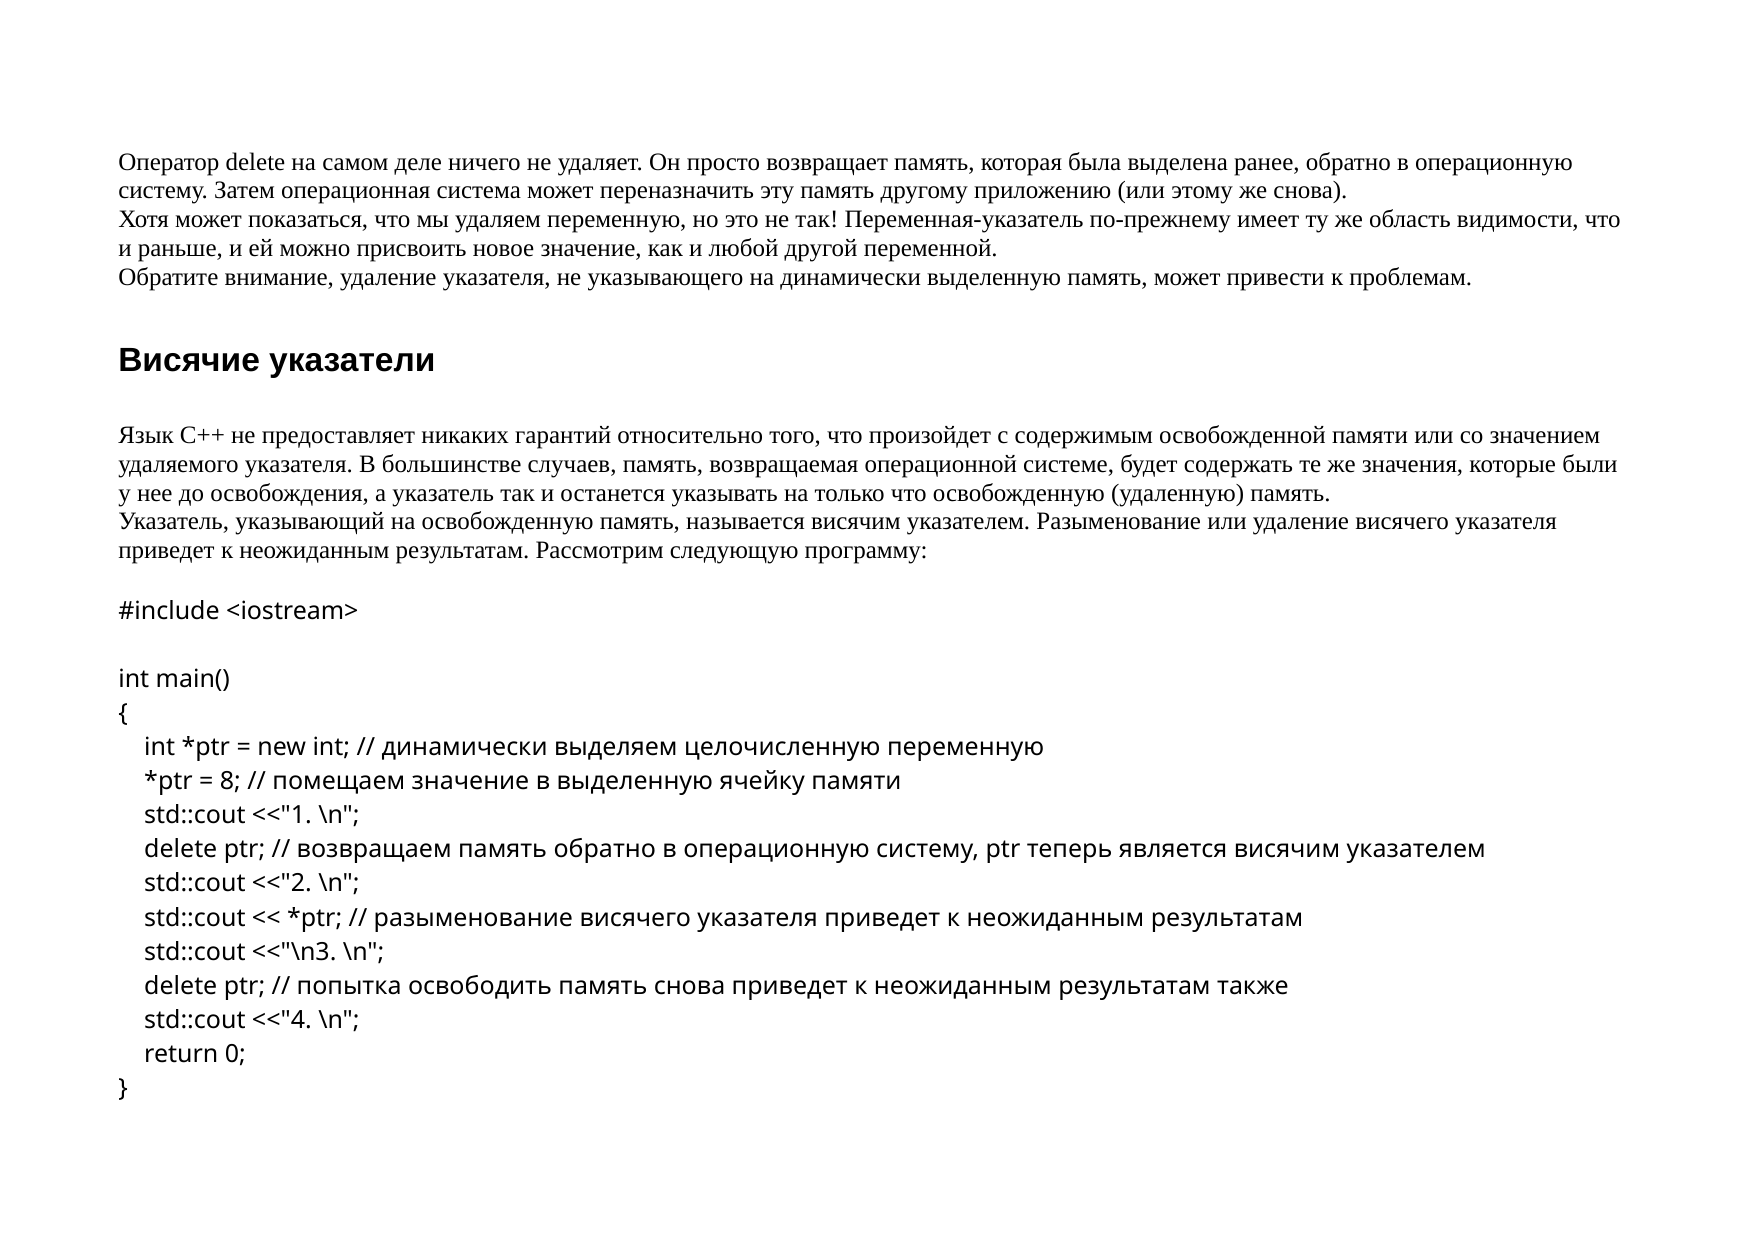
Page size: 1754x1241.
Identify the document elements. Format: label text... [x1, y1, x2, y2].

subtitle Висячие указатели [118, 340, 1636, 379]
text std::cout << *ptr; // разыменование висячего указателя приведет к неожиданным результатам [118, 899, 1636, 933]
text delete ptr; // возвращаем память обратно в операционную систему, ptr теперь является висячим указателем [118, 831, 1636, 865]
text std::cout <<"\n3. \n"; [118, 933, 1636, 967]
text int main() [118, 661, 1636, 695]
text #include <iostream> [118, 593, 1636, 627]
text Хотя может показаться, что мы удаляем переменную, но это не так! Переменная-указатель по-прежнему имеет ту же область видимости, что и раньше, и ей можно присвоить новое значение, как и любой другой переменной. [118, 204, 1636, 262]
text Язык C++ не предоставляет никаких гарантий относительно того, что произойдет с содержимым освобожденной памяти или со значением удаляемого указателя. В большинстве случаев, память, возвращаемая операционной системе, будет содержать те же значения, которые были у нее до освобождения, а указатель так и останется указывать на только что освобожденную (удаленную) память. [118, 420, 1636, 506]
text Оператор delete на самом деле ничего не удаляет. Он просто возвращает память, которая была выделена ранее, обратно в операционную систему. Затем операционная система может переназначить эту память другому приложению (или этому же снова). [118, 147, 1636, 204]
text } [118, 1069, 1636, 1103]
text int *ptr = new int; // динамически выделяем целочисленную переменную [118, 729, 1636, 763]
text *ptr = 8; // помещаем значение в выделенную ячейку памяти [118, 763, 1636, 797]
text delete ptr; // попытка освободить память снова приведет к неожиданным результатам также [118, 967, 1636, 1001]
text std::cout <<"2. \n"; [118, 865, 1636, 899]
text Обратите внимание, удаление указателя, не указывающего на динамически выделенную память, может привести к проблемам. [118, 262, 1636, 291]
text Указатель, указывающий на освобожденную память, называется висячим указателем. Разыменование или удаление висячего указателя приведет к неожиданным результатам. Рассмотрим следующую программу: [118, 506, 1636, 564]
text return 0; [118, 1035, 1636, 1069]
text std::cout <<"1. \n"; [118, 797, 1636, 831]
text std::cout <<"4. \n"; [118, 1001, 1636, 1035]
text { [118, 695, 1636, 729]
